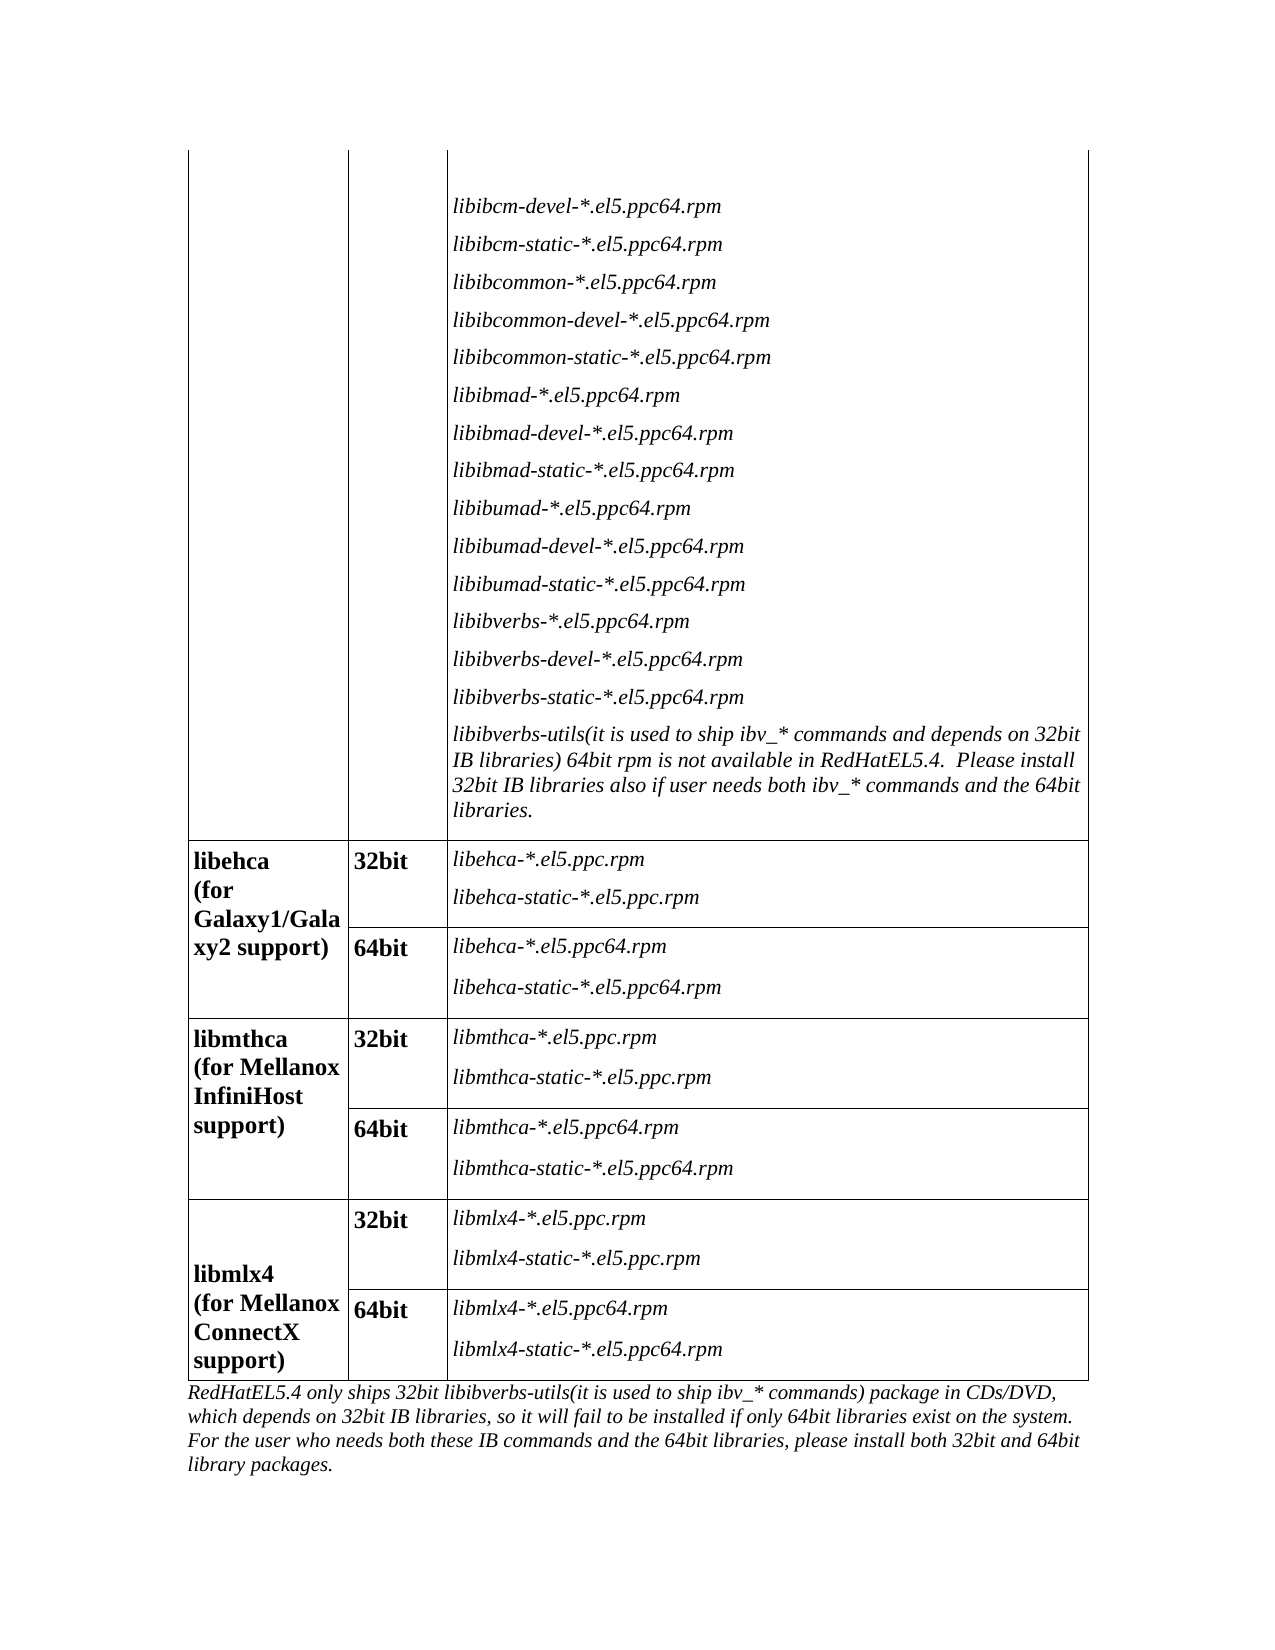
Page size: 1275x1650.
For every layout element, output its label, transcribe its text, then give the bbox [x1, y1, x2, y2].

table_cell libibcm-devel-*.el5.ppc64.rpm libibcm-static-*.el5.ppc64.rpm libibcommon-*.el5.ppc64.rpm libibcommon-devel-*.el5.ppc64.rpm libibcommon-static-*.el5.ppc64.rpm libibmad-*.el5.ppc64.rpm libibmad-devel-*.el5.ppc64.rpm libibmad-static-*.el5.ppc64.rpm libibumad-*.el5.ppc64.rpm libibumad-devel-*.el5.ppc64.rpm libibumad-static-*.el5.ppc64.rpm libibverbs-*.el5.ppc64.rpm libibverbs-devel-*.el5.ppc64.rpm libibverbs-static-*.el5.ppc64.rpm libibverbs-utils(it is used to ship ibv_* commands and depends on 32bit IB libraries) 64bit rpm is not available in RedHatEL5.4. Please install 32bit IB libraries also if user needs both ibv_* commands and the 64bit libraries. [448, 150, 1088, 840]
table_header 32bit [349, 1019, 447, 1108]
table_header libmthca-*.el5.ppc.rpm libmthca-static-*.el5.ppc.rpm [448, 1019, 1088, 1108]
table_header 32bit [349, 841, 447, 927]
table_header libmlx4-*.el5.ppc.rpm libmlx4-static-*.el5.ppc.rpm [448, 1200, 1088, 1289]
table_cell 64bit [349, 928, 447, 1018]
table_cell libmthca-*.el5.ppc64.rpm libmthca-static-*.el5.ppc64.rpm [448, 1109, 1088, 1199]
table_cell libmthca (for Mellanox InfiniHost support) [189, 1019, 348, 1199]
text RedHatEL5.4 only ships 32bit libibverbs-utils(it is used to ship ibv_* commands) package in CDs/DVD, which depends on 32bit IB libraries, so it will fail to be installed if only 64bit libraries exist on the system. For the user who needs both these IB commands and the 64bit libraries, please install both 32bit and 64bit library packages. [187, 1380, 1087, 1476]
table_cell [189, 150, 348, 840]
table_header libehca-*.el5.ppc.rpm libehca-static-*.el5.ppc.rpm [448, 841, 1088, 927]
table_cell 64bit [349, 1290, 447, 1380]
table_cell libmlx4-*.el5.ppc64.rpm libmlx4-static-*.el5.ppc64.rpm [448, 1290, 1088, 1380]
table_cell libehca-*.el5.ppc64.rpm libehca-static-*.el5.ppc64.rpm [448, 928, 1088, 1018]
table_cell [349, 150, 447, 840]
table_header 32bit [349, 1200, 447, 1289]
table_cell libehca (for Galaxy1/Galaxy2 support) [189, 841, 348, 1018]
table_cell libmlx4 (for Mellanox ConnectX support) [189, 1200, 348, 1380]
table_cell 64bit [349, 1109, 447, 1199]
